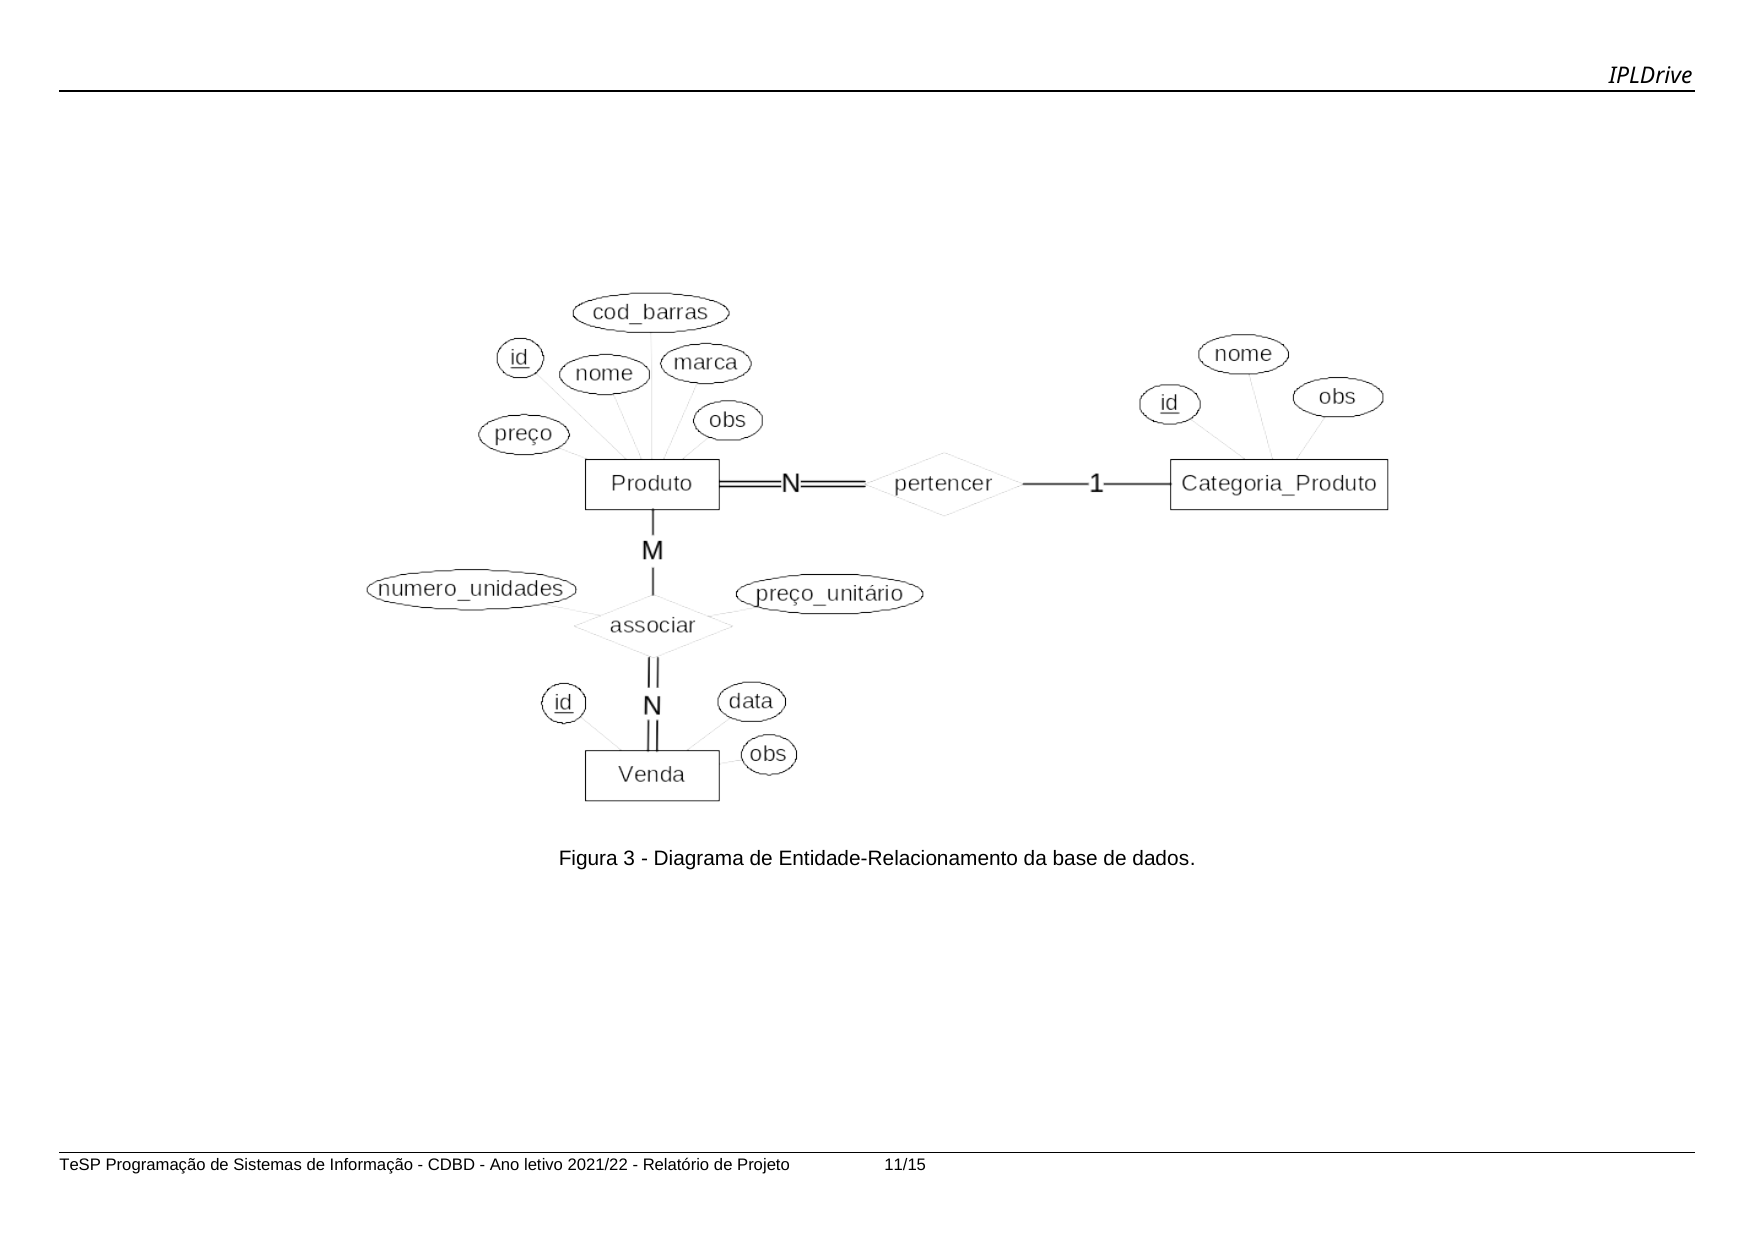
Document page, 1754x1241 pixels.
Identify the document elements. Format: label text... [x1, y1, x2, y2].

text Figura 3 - Diagrama de Entidade-Relacionamento da base de dados. [59, 845, 1695, 869]
